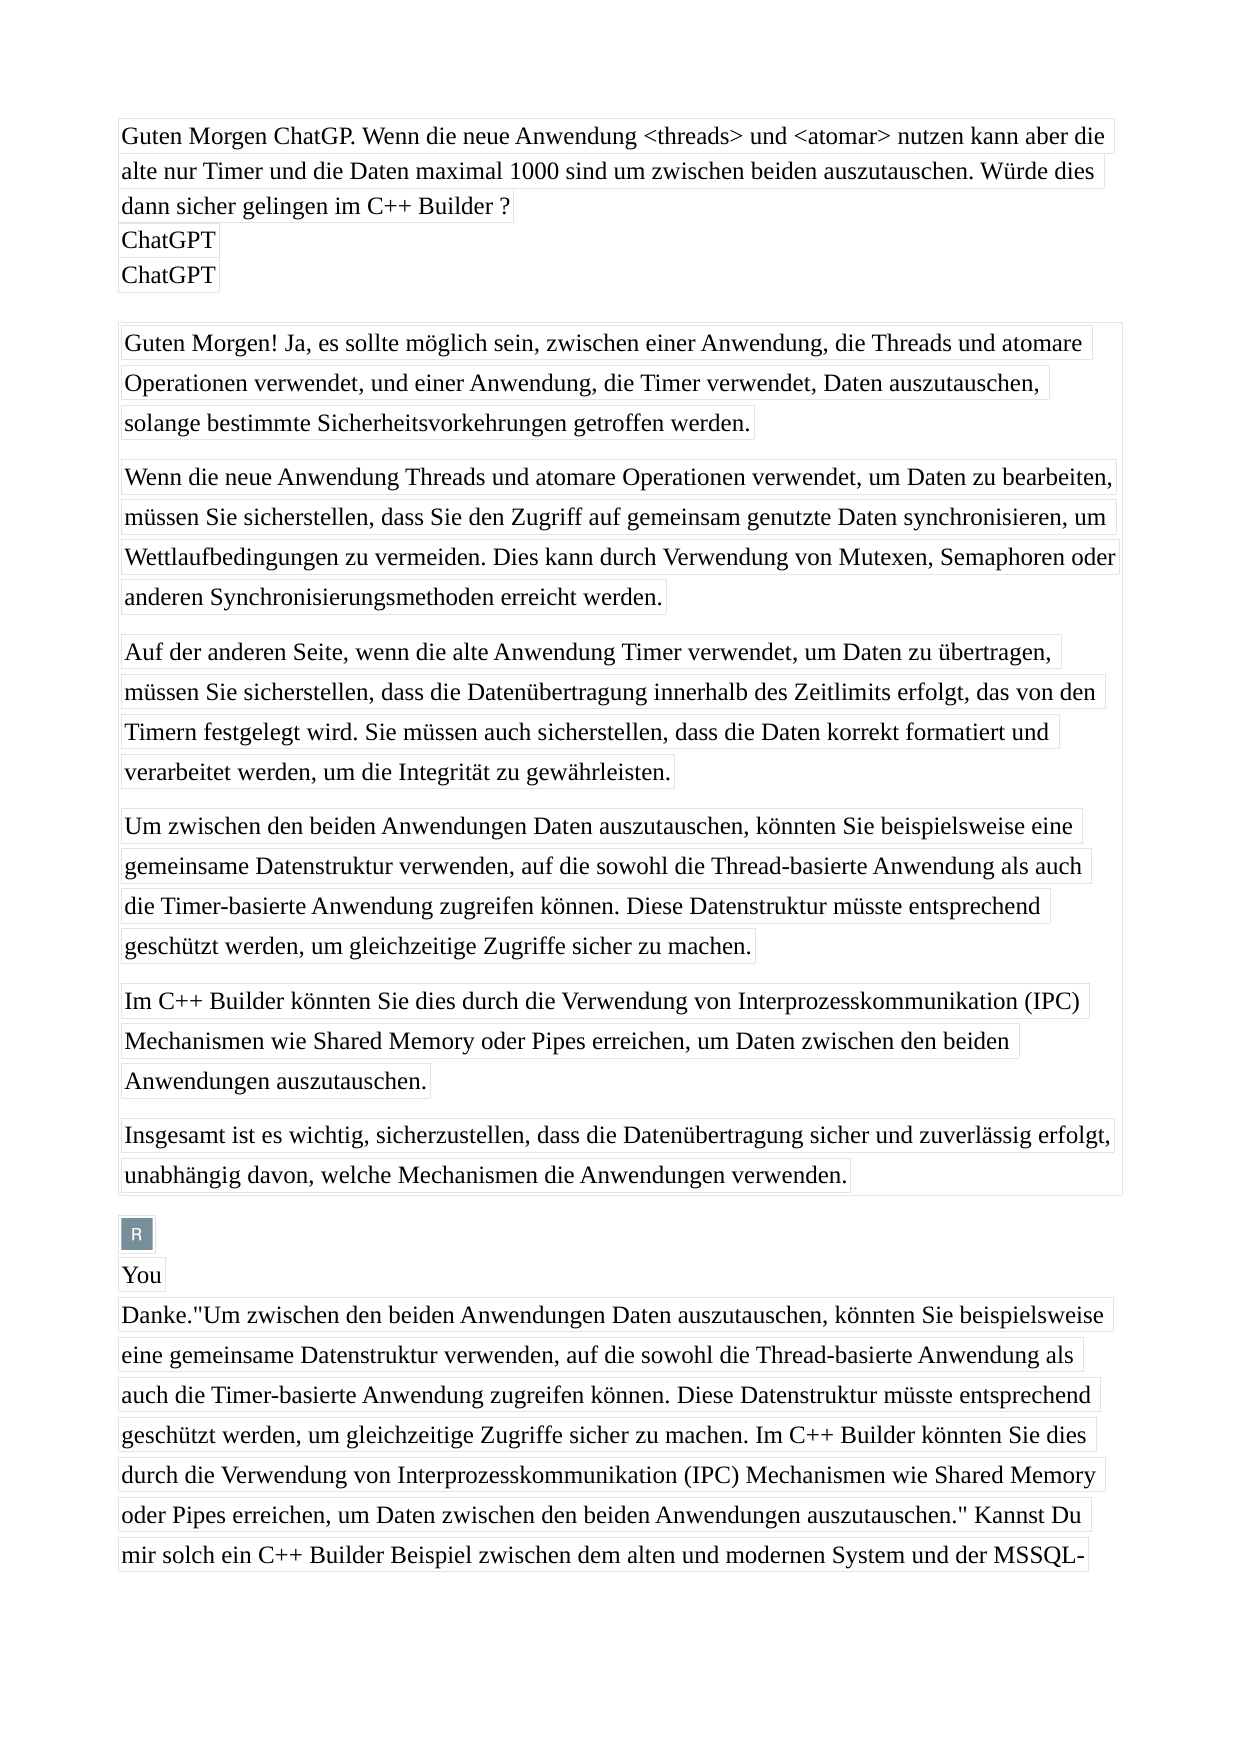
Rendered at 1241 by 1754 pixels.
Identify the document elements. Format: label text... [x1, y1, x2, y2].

text [220, 257, 1122, 292]
text [220, 222, 1122, 257]
text You [119, 1258, 165, 1291]
text Um zwischen den beiden Anwendungen Daten auszutauschen, könnten Sie beispielsweise eine gemeinsame Datenstruktur verwenden, auf die sowohl die Thread-basierte Anwendung als auch die Timer-basierte Anwendung zugreifen können. Diese Datenstruktur müsste entsprechend geschützt werden, um gleichzeitige Zugriffe sicher zu machen. [119, 805, 1122, 963]
text Wenn die neue Anwendung Threads und atomare Operationen verwendet, um Daten zu bearbeiten, müssen Sie sicherstellen, dass Sie den Zugriff auf gemeinsam genutzte Daten synchronisieren, um Wettlaufbedingungen zu vermeiden. Dies kann durch Verwendung von Mutexen, Semaphoren oder anderen Synchronisierungsmethoden erreicht werden. [119, 456, 1122, 614]
text Auf der anderen Seite, wenn die alte Anwendung Timer verwendet, um Daten zu übertragen, müssen Sie sicherstellen, dass die Datenübertragung innerhalb des Zeitlimits erfolgt, das von den Timern festgelegt wird. Sie müssen auch sicherstellen, dass die Daten korrekt formatiert und verarbeitet werden, um die Integrität zu gewährleisten. [119, 631, 1122, 788]
text Guten Morgen ChatGP. Wenn die neue Anwendung <threads> und <atomar> nutzen kann aber die alte nur Timer und die Daten maximal 1000 sind um zwischen beiden auszutauschen. Würde dies dann sicher gelingen im C++ Builder ? [119, 118, 1122, 222]
text Insgesamt ist es wichtig, sicherzustellen, dass die Datenübertragung sicher und zuverlässig erfolgt, unabhängig davon, welche Mechanismen die Anwendungen verwenden. [119, 1114, 1122, 1195]
text ChatGPT [119, 258, 219, 292]
text ChatGPT [119, 224, 219, 257]
text Danke."Um zwischen den beiden Anwendungen Daten auszutauschen, könnten Sie beispielsweise eine gemeinsame Datenstruktur verwenden, auf die sowohl die Thread-basierte Anwendung als auch die Timer-basierte Anwendung zugreifen können. Diese Datenstruktur müsste entsprechend geschützt werden, um gleichzeitige Zugriffe sicher zu machen. Im C++ Builder könnten Sie dies durch die Verwendung von Interprozesskommunikation (IPC) Mechanismen wie Shared Memory oder Pipes erreichen, um Daten zwischen den beiden Anwendungen auszutauschen." Kannst Du mir solch ein C++ Builder Beispiel zwischen dem alten und modernen System und der MSSQL- [118, 1297, 1122, 1572]
text [166, 1257, 1122, 1292]
text Guten Morgen! Ja, es sollte möglich sein, zwischen einer Anwendung, die Threads und atomare Operationen verwendet, und einer Anwendung, die Timer verwendet, Daten auszutauschen, solange bestimmte Sicherheitsvorkehrungen getroffen werden. [119, 323, 1122, 439]
text Im C++ Builder könnten Sie dies durch die Verwendung von Interprozesskommunikation (IPC) Mechanismen wie Shared Memory oder Pipes erreichen, um Daten zwischen den beiden Anwendungen auszutauschen. [119, 980, 1122, 1098]
picture [121, 1218, 153, 1250]
